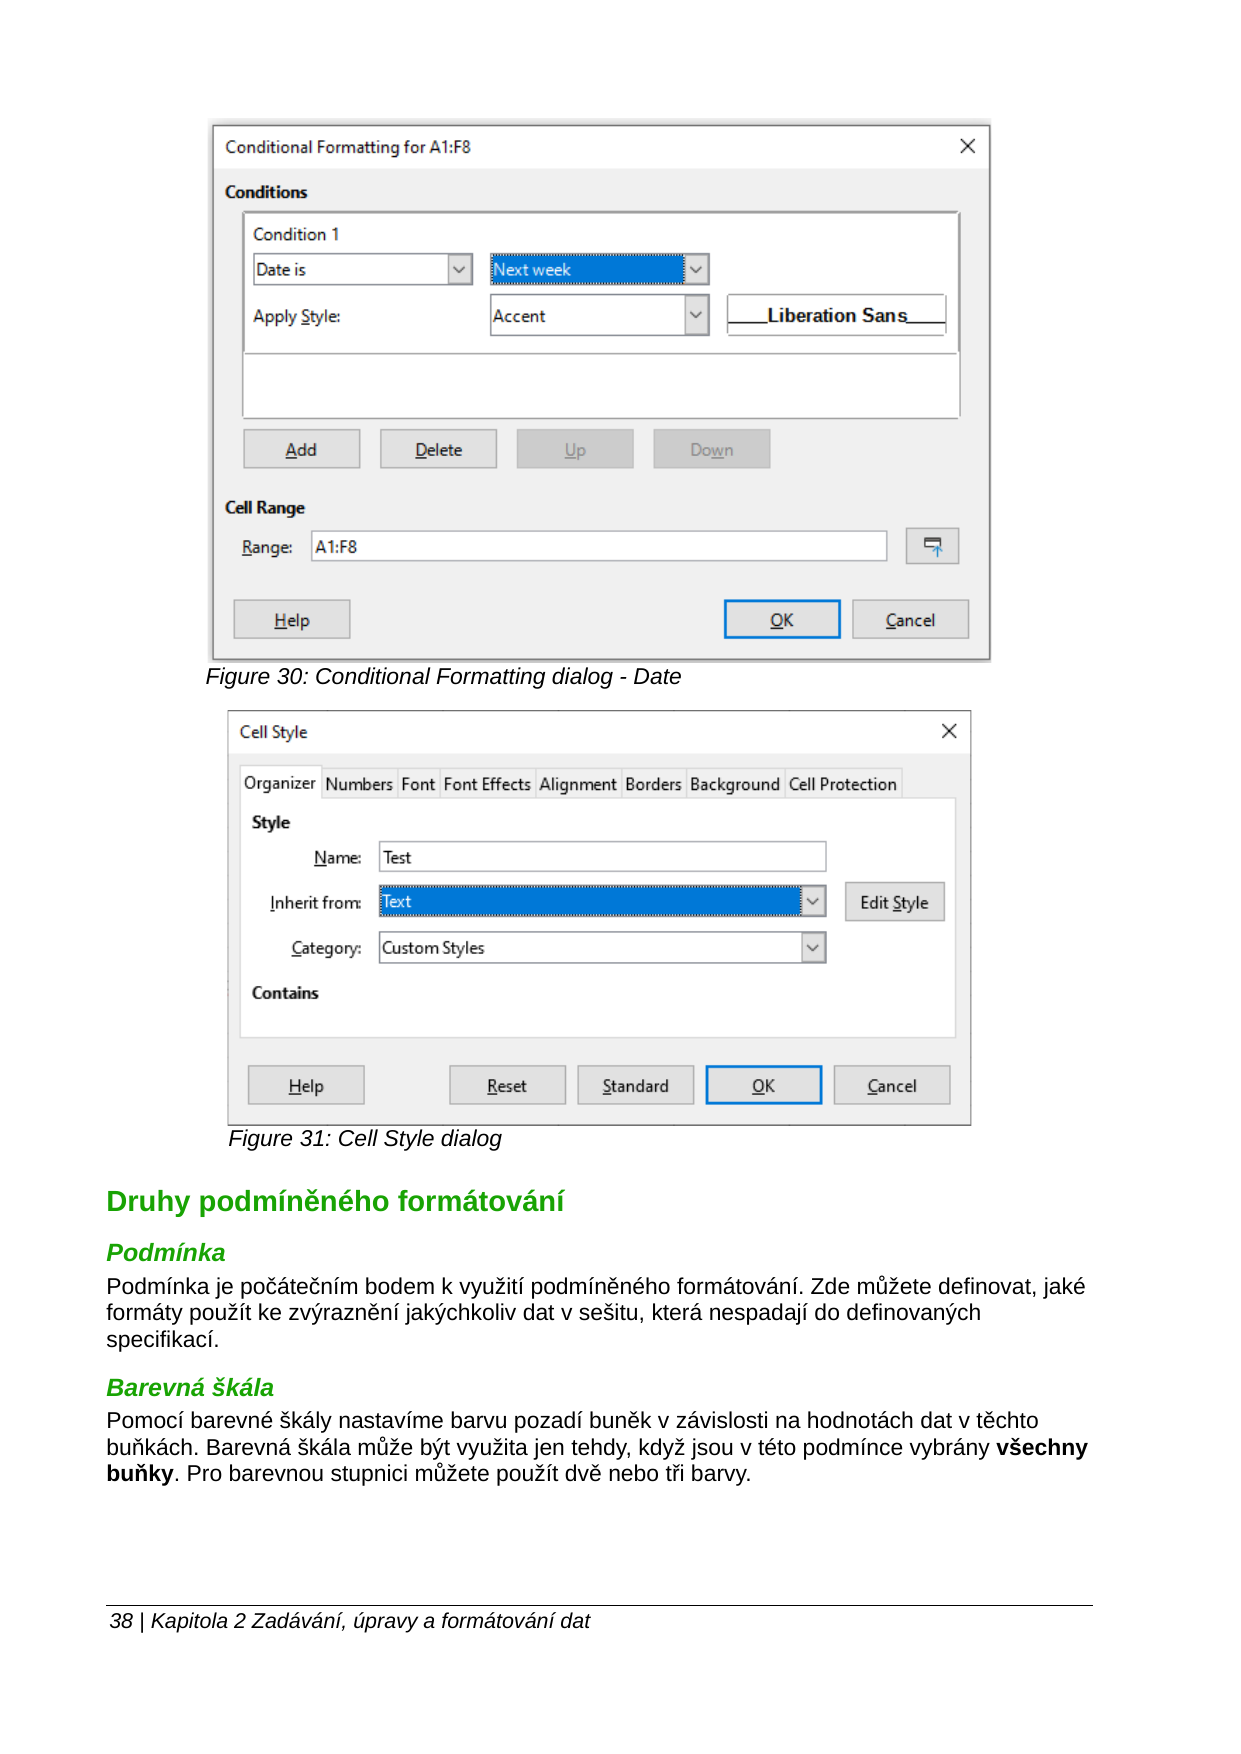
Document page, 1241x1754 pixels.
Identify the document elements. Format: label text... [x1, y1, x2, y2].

picture [227, 710, 972, 1126]
subtitle Druhy podmíněného formátování [106, 1184, 1093, 1218]
subtitle Barevná škála [106, 1373, 1093, 1401]
text Figure 30: Conditional Formatting dialog - Date [205, 118, 993, 689]
text Pomocí barevné škály nastavíme barvu pozadí buněk v závislosti na hodnotách dat v těchto buňkách. Barevná škála může být využita jen tehdy, když jsou v této podmínce vybrány všechny buňky. Pro barevnou stupnici můžete použít dvě nebo tři barvy. [106, 1407, 1093, 1486]
subtitle Podmínka [106, 1238, 1093, 1267]
text Figure 31: Cell Style dialog [228, 1126, 971, 1151]
text Podmínka je počátečním bodem k využití podmíněného formátování. Zde můžete definovat, jaké formáty použít ke zvýraznění jakýchkoliv dat v sešitu, která nespadají do definovaných specifikací. [106, 1273, 1093, 1352]
picture [207, 118, 992, 663]
